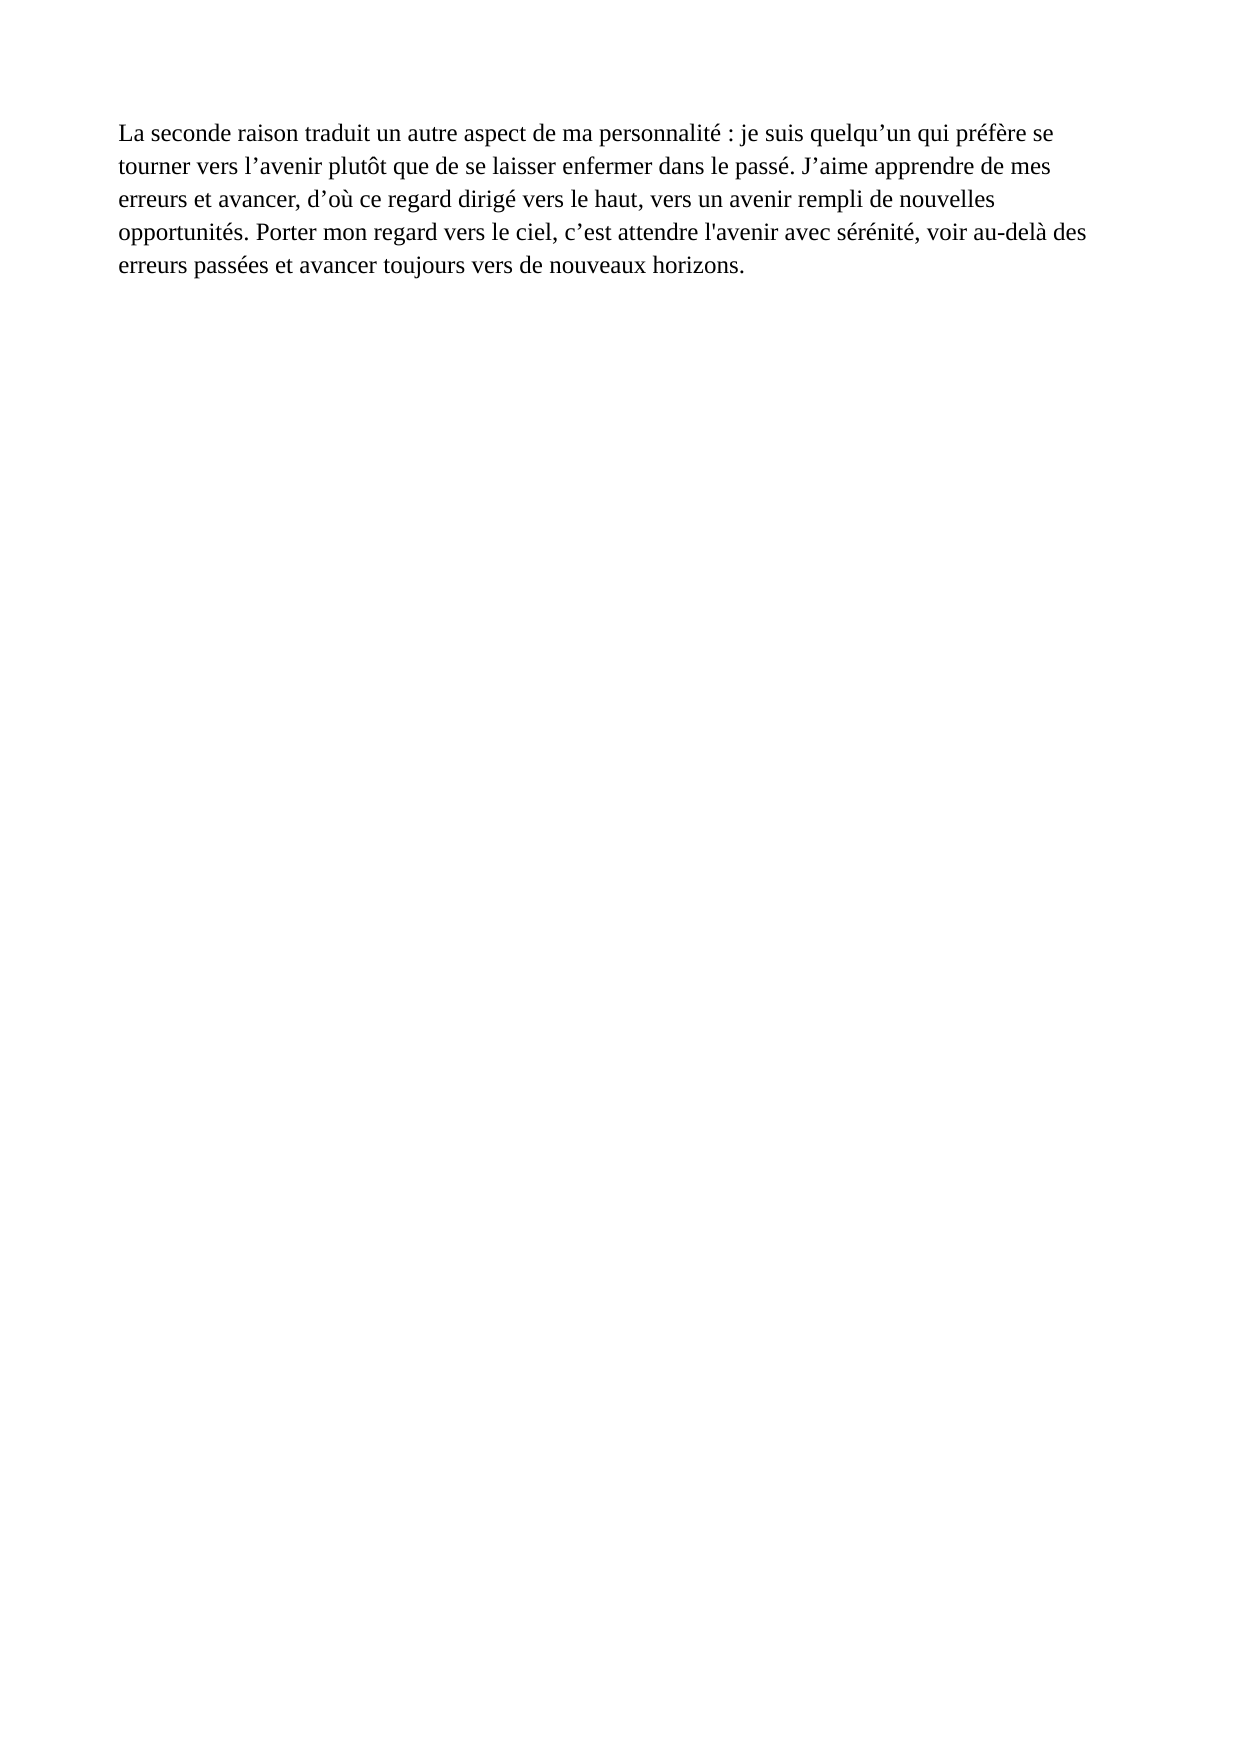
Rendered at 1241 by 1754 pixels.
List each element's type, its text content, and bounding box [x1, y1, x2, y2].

text La seconde raison traduit un autre aspect de ma personnalité : je suis quelqu’un qui préfère se tourner vers l’avenir plutôt que de se laisser enfermer dans le passé. J’aime apprendre de mes erreurs et avancer, d’où ce regard dirigé vers le haut, vers un avenir rempli de nouvelles opportunités. Porter mon regard vers le ciel, c’est attendre l'avenir avec sérénité, voir au-delà des erreurs passées et avancer toujours vers de nouveaux horizons. [118, 118, 1122, 279]
